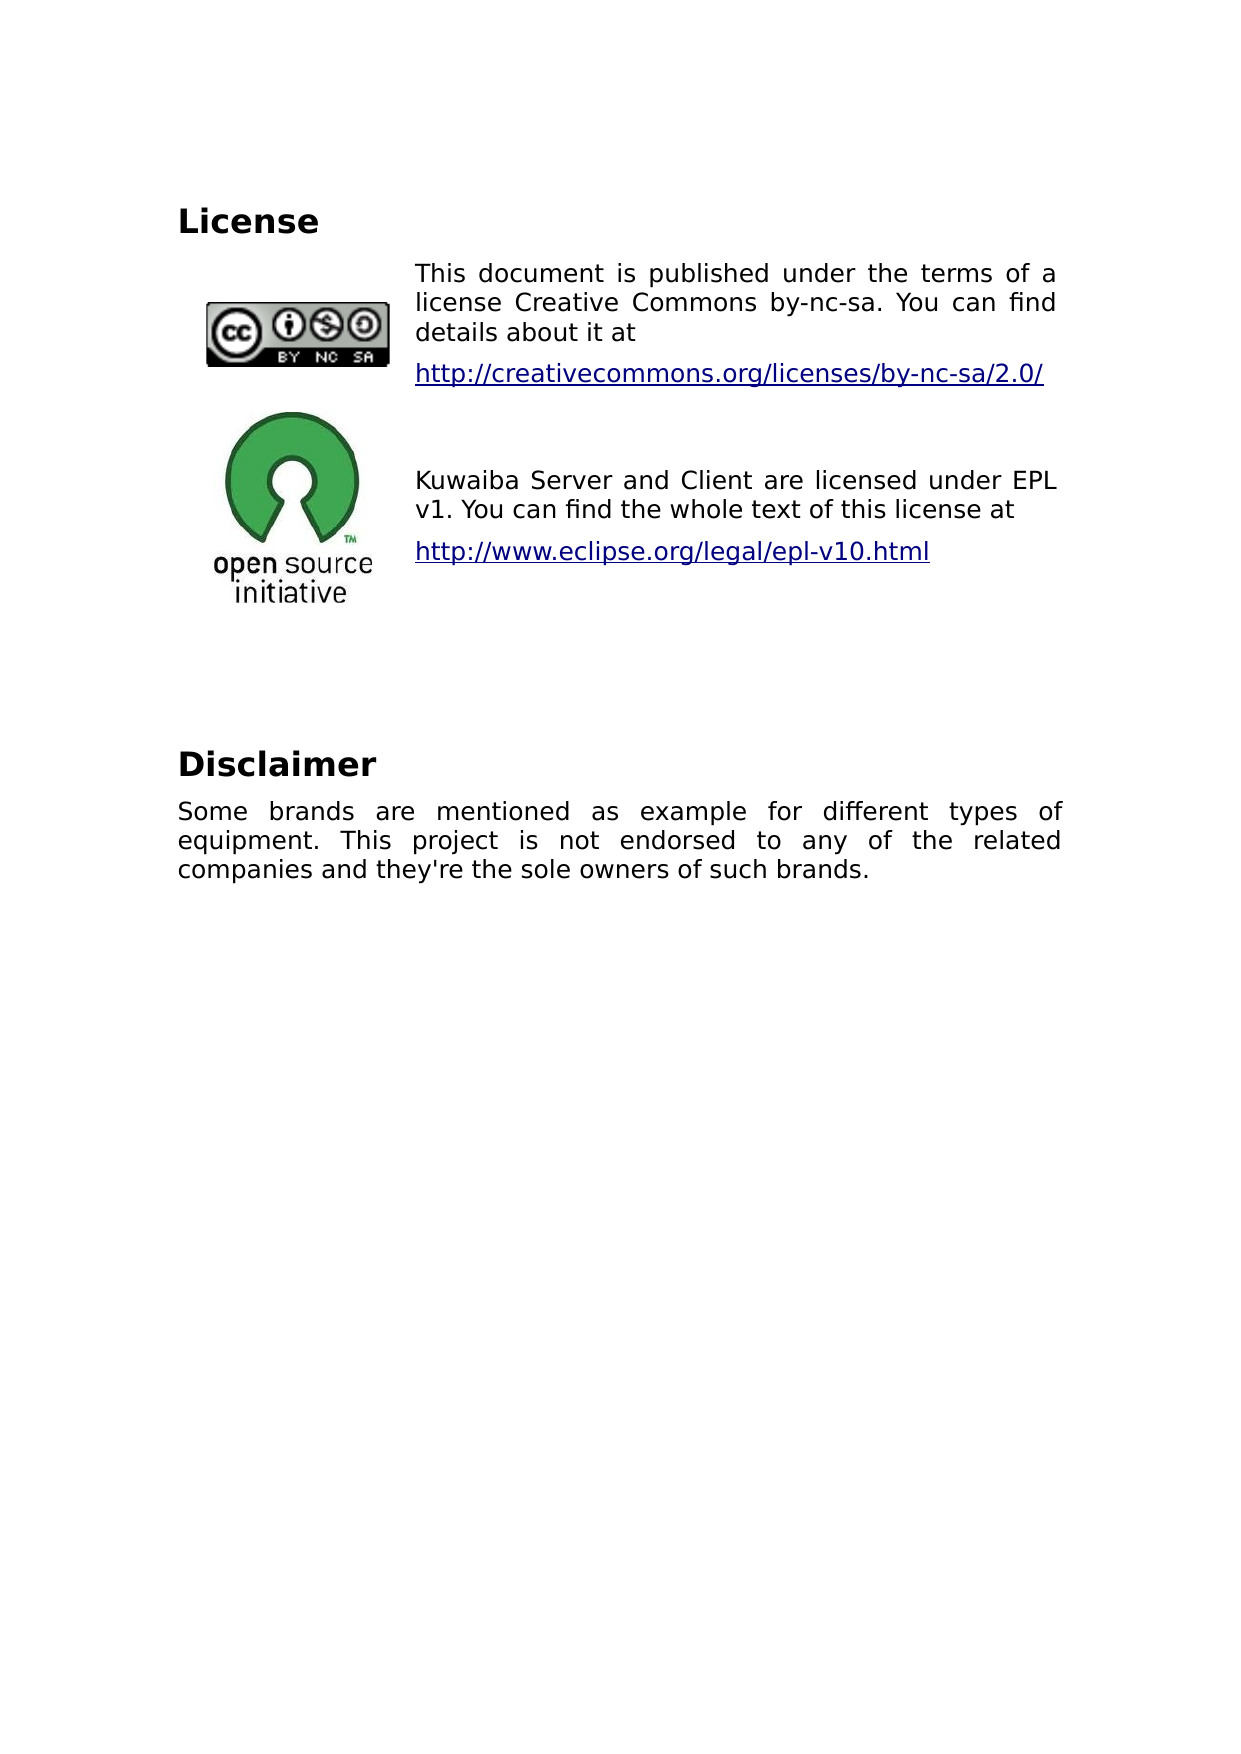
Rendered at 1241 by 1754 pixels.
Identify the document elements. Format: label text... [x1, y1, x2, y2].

table_cell Kuwaiba Server and Client are licensed under EPL v1. You can find the whole text of this license at http://www.eclipse.org/legal/epl-v10.html [409, 407, 1063, 637]
table_header [177, 254, 409, 302]
subtitle License [177, 202, 1063, 241]
table_cell [177, 407, 409, 602]
table_header This document is published under the terms of a license Creative Commons by-nc-sa. You can find details about it at http://creativecommons.org/licenses/by-nc-sa/2.0/ [409, 254, 1063, 407]
table_header [177, 303, 409, 407]
subtitle Disclaimer [177, 746, 1063, 785]
text Some brands are mentioned as example for different types of equipment. This project is not endorsed to any of the related companies and they're the sole owners of such brands. [177, 797, 1063, 885]
picture [214, 412, 372, 603]
table_cell [177, 603, 409, 637]
picture [206, 302, 390, 367]
